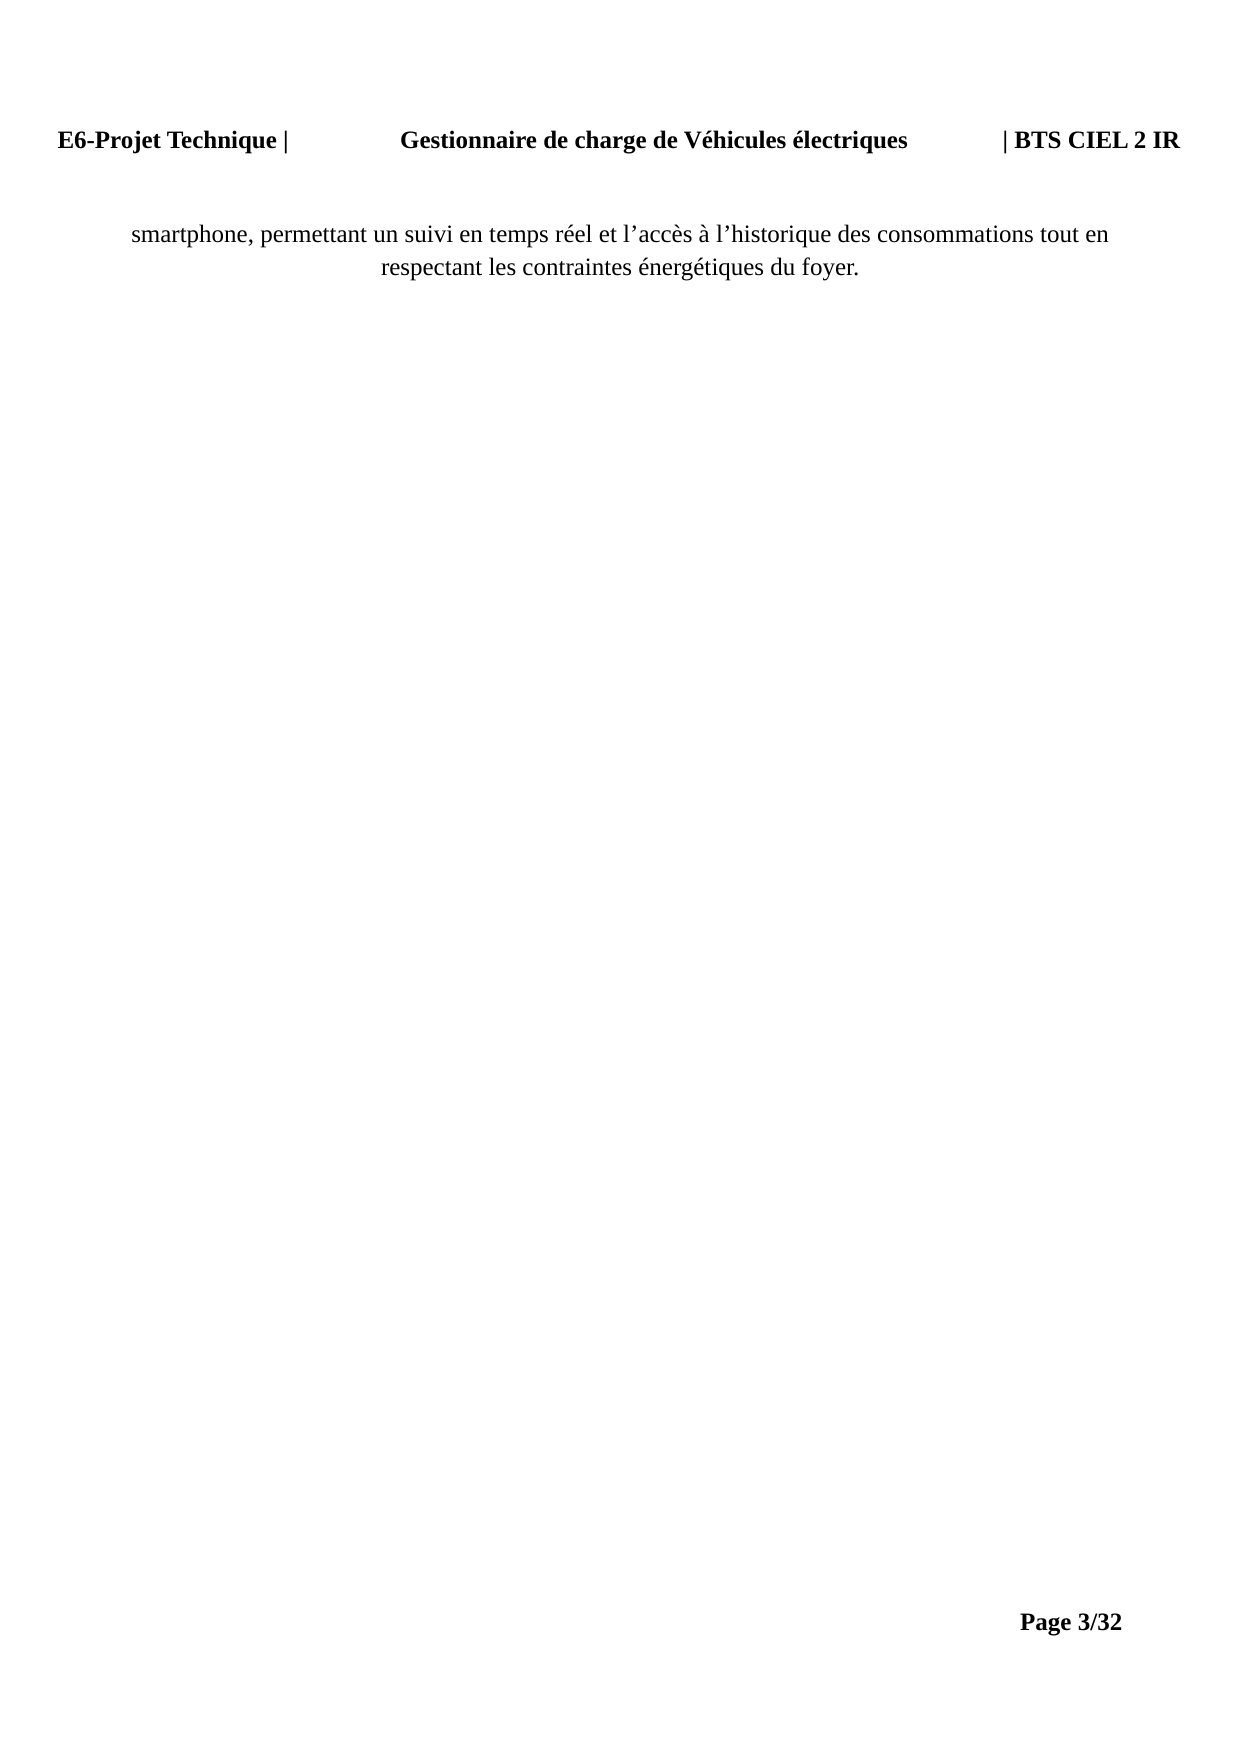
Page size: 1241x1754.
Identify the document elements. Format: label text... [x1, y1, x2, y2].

text smartphone, permettant un suivi en temps réel et l’accès à l’historique des consommations tout en respectant les contraintes énergétiques du foyer. [118, 219, 1122, 280]
